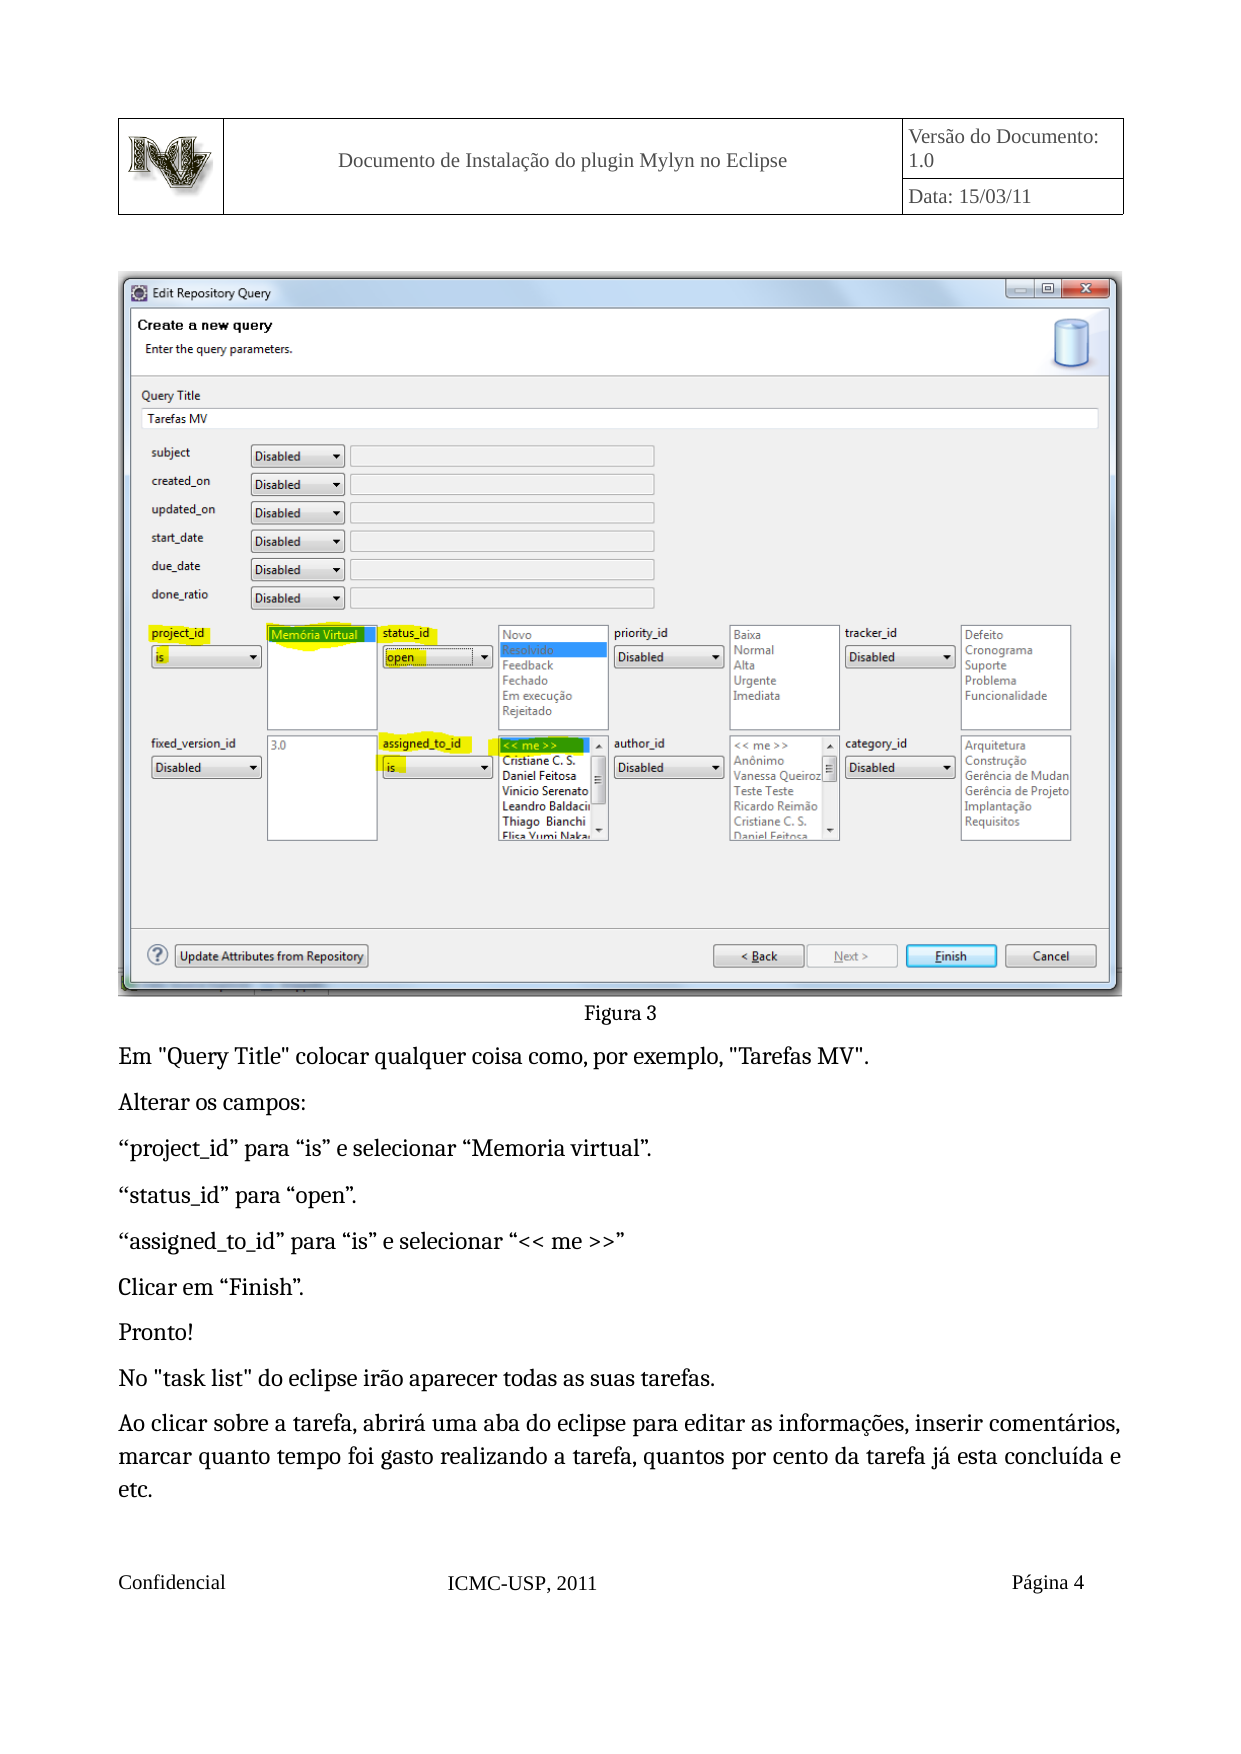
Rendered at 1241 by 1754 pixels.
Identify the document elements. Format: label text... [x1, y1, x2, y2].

text Clicar em “Finish”. [118, 1273, 1122, 1301]
text Em "Query Title" colocar qualquer coisa como, por exemplo, "Tarefas MV". [118, 1042, 1122, 1071]
text “project_id” para “is” e selecionar “Memoria virtual”. [118, 1133, 1122, 1163]
text No "task list" do eclipse irão aparecer todas as suas tarefas. [118, 1364, 1122, 1392]
picture [123, 125, 214, 200]
text Ao clicar sobre a tarefa, abrirá uma aba do eclipse para editar as informações, inserir comentários, marcar quanto tempo foi gasto realizando a tarefa, quantos por cento da tarefa já esta concluída e etc. [118, 1409, 1122, 1504]
text Pronto! [118, 1318, 1122, 1347]
text Alterar os campos: [118, 1088, 1122, 1117]
picture [118, 271, 1123, 997]
text “status_id” para “open”. [118, 1180, 1122, 1209]
text “assigned_to_id” para “is” e selecionar “<< me >>” [118, 1226, 1122, 1256]
text Figura 3 [118, 997, 1122, 1026]
